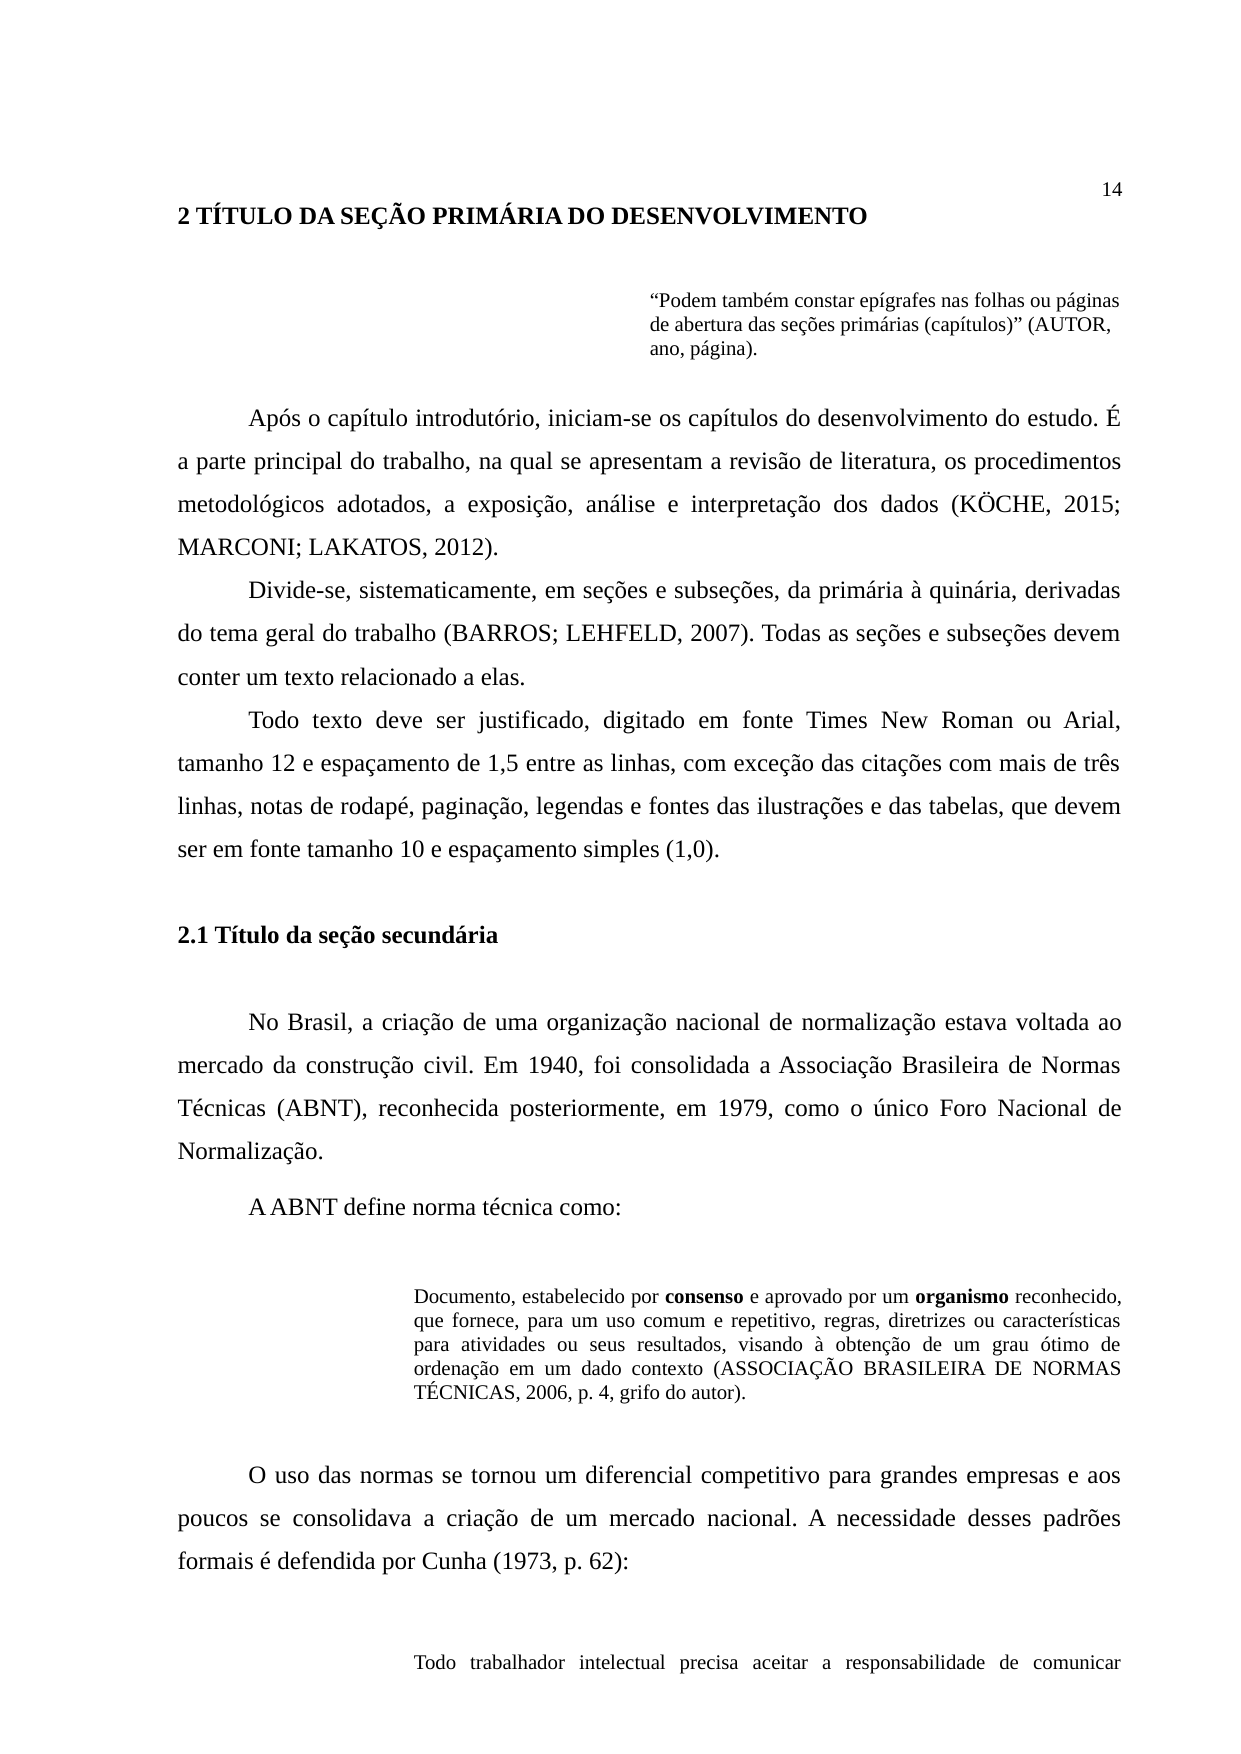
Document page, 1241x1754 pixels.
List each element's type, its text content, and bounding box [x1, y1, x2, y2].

text Todo trabalhador intelectual precisa aceitar a responsabilidade de comunicar [413, 1650, 1122, 1674]
text Documento, estabelecido por consenso e aprovado por um organismo reconhecido, que fornece, para um uso comum e repetitivo, regras, diretrizes ou características para atividades ou seus resultados, visando à obtenção de um grau ótimo de ordenação em um dado contexto (ASSOCIAÇÃO BRASILEIRA DE NORMAS TÉCNICAS, 2006, p. 4, grifo do autor). [413, 1284, 1122, 1404]
text “Podem também constar epígrafes nas folhas ou páginas de abertura das seções primárias (capítulos)” (AUTOR, ano, página). [649, 287, 1122, 360]
text A ABNT define norma técnica como: [177, 1192, 1122, 1220]
text 2 TÍTULO DA SEÇÃO PRIMÁRIA DO DESENVOLVIMENTO [177, 201, 1122, 230]
text Após o capítulo introdutório, iniciam-se os capítulos do desenvolvimento do estudo. É a parte principal do trabalho, na qual se apresentam a revisão de literatura, os procedimentos metodológicos adotados, a exposição, análise e interpretação dos dados (KÖCHE, 2015; MARCONI; LAKATOS, 2012). [177, 403, 1122, 561]
text Todo texto deve ser justificado, digitado em fonte Times New Roman ou Arial, tamanho 12 e espaçamento de 1,5 entre as linhas, com exceção das citações com mais de três linhas, notas de rodapé, paginação, legendas e fontes das ilustrações e das tabelas, que devem ser em fonte tamanho 10 e espaçamento simples (1,0). [177, 705, 1122, 863]
text 2.1 Título da seção secundária [177, 920, 1122, 949]
text O uso das normas se tornou um diferencial competitivo para grandes empresas e aos poucos se consolidava a criação de um mercado nacional. A necessidade desses padrões formais é defendida por Cunha (1973, p. 62): [177, 1460, 1122, 1575]
text Divide-se, sistematicamente, em seções e subseções, da primária à quinária, derivadas do tema geral do trabalho (BARROS; LEHFELD, 2007). Todas as seções e subseções devem conter um texto relacionado a elas. [177, 575, 1122, 690]
text No Brasil, a criação de uma organização nacional de normalização estava voltada ao mercado da construção civil. Em 1940, foi consolidada a Associação Brasileira de Normas Técnicas (ABNT), reconhecida posteriormente, em 1979, como o único Foro Nacional de Normalização. [177, 1007, 1122, 1165]
